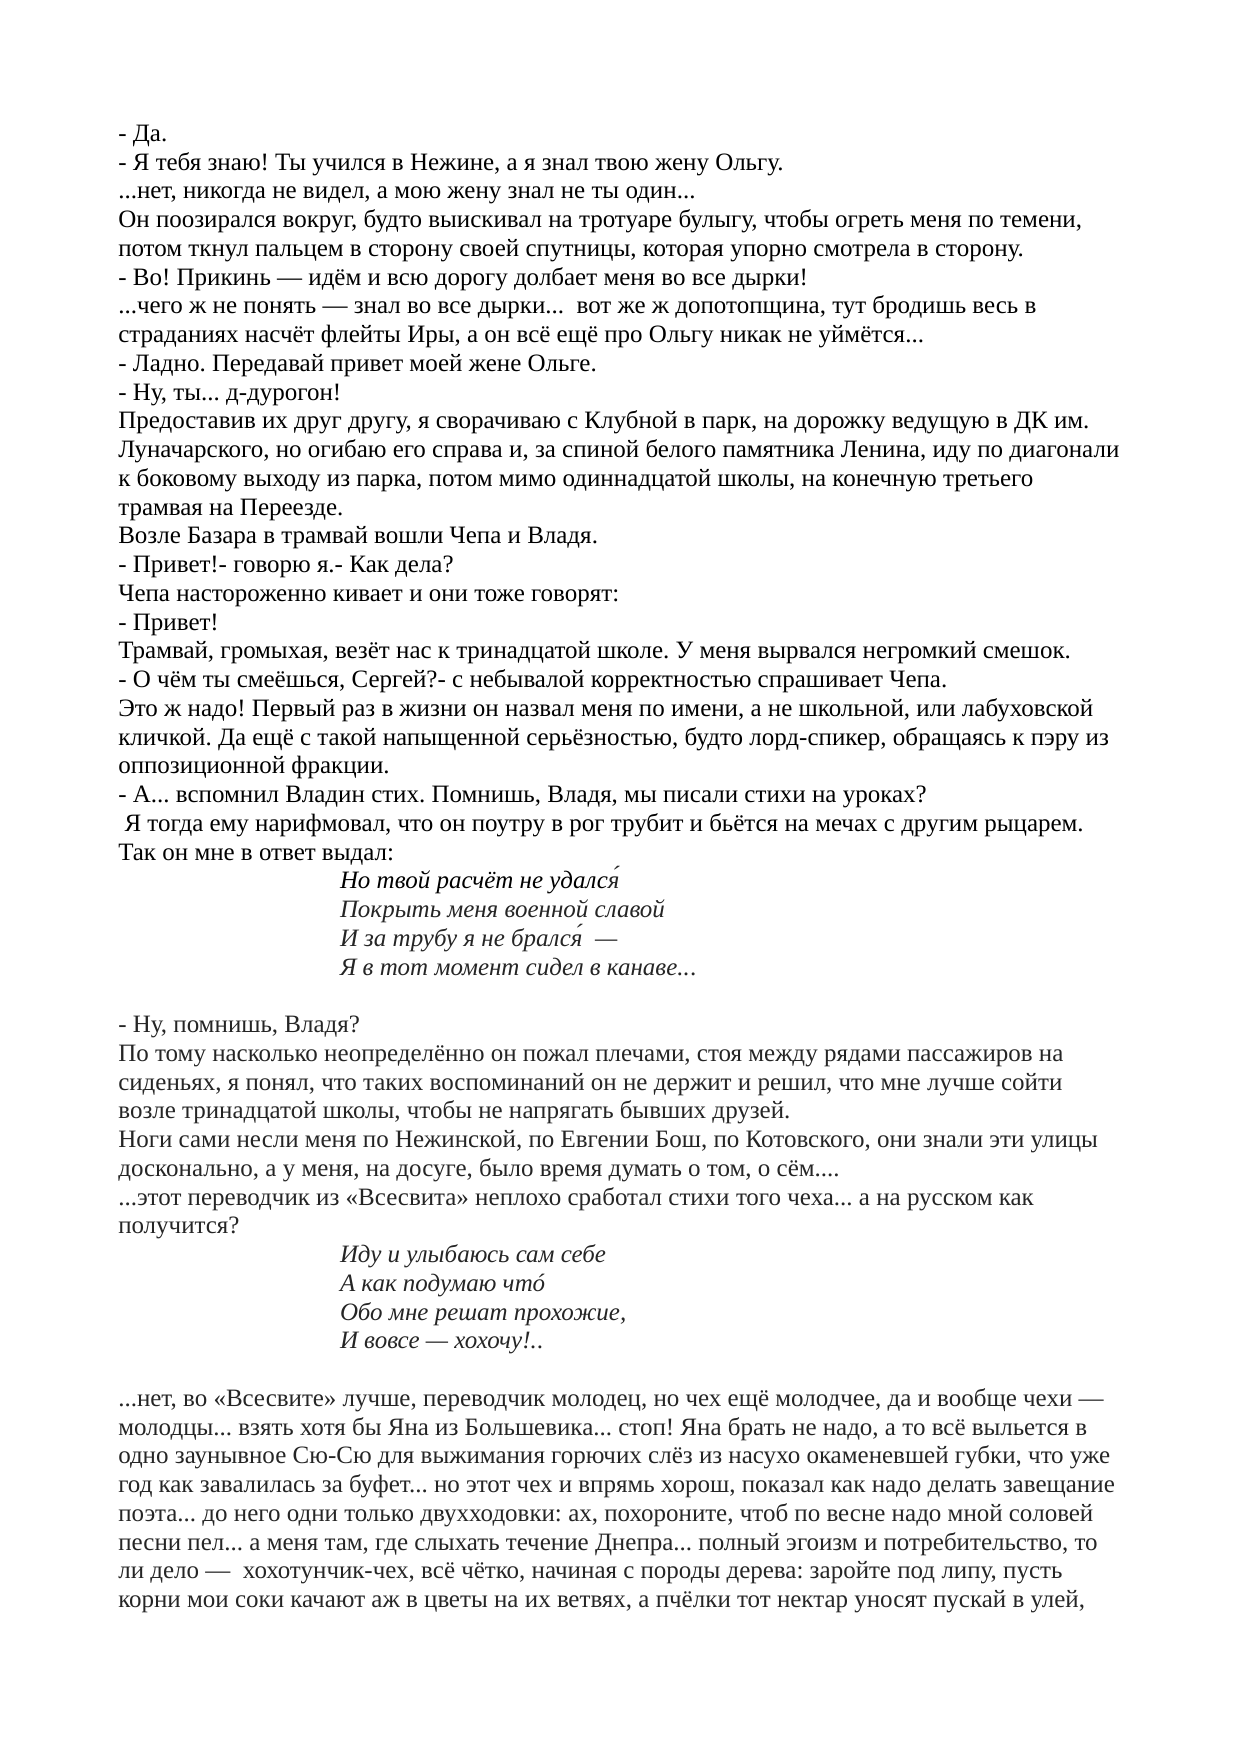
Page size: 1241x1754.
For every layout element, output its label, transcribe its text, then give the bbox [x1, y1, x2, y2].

text - Во! Прикинь — идём и всю дорогу долбает меня во все дырки! [118, 262, 1122, 291]
text Покрыть меня военной славой [118, 894, 1122, 923]
text ...чего ж не понять — знал во все дырки... вот же ж допотопщина, тут бродишь весь в страданиях насчёт флейты Иры, а он всё ещё про Ольгу никак не уймётся... [118, 291, 1122, 348]
text Он поозирался вокруг, будто выискивал на тротуаре булыгу, чтобы огреть меня по темени, потом ткнул пальцем в сторону своей спутницы, которая упорно смотрела в сторону. [118, 204, 1122, 262]
text - О чём ты смеёшься, Сергей?- с небывалой корректностью спрашивает Чепа. [118, 664, 1122, 693]
text Я в тот момент сидел в канаве... [118, 952, 1122, 981]
text - Ладно. Передавай привет моей жене Ольге. [118, 348, 1122, 377]
text Это ж надо! Первый раз в жизни он назвал меня по имени, а не школьной, или лабуховской кличкой. Да ещё с такой напыщенной серьёзностью, будто лорд-спикер, обращаясь к пэру из оппозиционной фракции. [118, 693, 1122, 779]
text И вовсе — хохочу!.. [118, 1326, 1122, 1354]
text И за трубу я не брался́ — [118, 923, 1122, 952]
text Чепа настороженно кивает и они тоже говорят: [118, 578, 1122, 607]
text Ноги сами несли меня по Нежинской, по Евгении Бош, по Котовского, они знали эти улицы досконально, а у меня, на досуге, было время думать о том, о сём.... [118, 1124, 1122, 1182]
text - А... вспомнил Владин стих. Помнишь, Владя, мы писали стихи на уроках? [118, 779, 1122, 808]
text Иду и улыбаюсь сам себе [118, 1239, 1122, 1268]
text - Да. [118, 118, 1122, 147]
text - Привет!- говорю я.- Как дела? [118, 549, 1122, 578]
text - Ну, ты... д-дурогон! [118, 377, 1122, 406]
text ...нет, никогда не видел, а мою жену знал не ты один... [118, 176, 1122, 204]
text Я тогда ему нарифмовал, что он поутру в рог трубит и бьётся на мечах с другим рыцарем. Так он мне в ответ выдал: [118, 808, 1122, 866]
text - Привет! [118, 607, 1122, 636]
text По тому насколько неопределённо он пожал плечами, стоя между рядами пассажиров на сиденьях, я понял, что таких воспоминаний он не держит и решил, что мне лучше сойти возле тринадцатой школы, чтобы не напрягать бывших друзей. [118, 1038, 1122, 1124]
text ...этот переводчик из «Всесвита» неплохо сработал стихи того чеха... а на русском как получится? [118, 1182, 1122, 1239]
text Но твой расчёт не удался́ [118, 866, 1122, 894]
text Трамвай, громыхая, везёт нас к тринадцатой школе. У меня вырвался негромкий смешок. [118, 636, 1122, 664]
text - Ну, помнишь, Владя? [118, 1009, 1122, 1038]
text ...нет, во «Всесвите» лучше, переводчик молодец, но чех ещё молодчее, да и вообще чехи — молодцы... взять хотя бы Яна из Большевика... стоп! Яна брать не надо, а то всё выльется в одно заунывное Сю-Сю для выжимания горючих слёз из насухо окаменевшей губки, что уже год как завалилась за буфет... но этот чех и впрямь хорош, показал как надо делать завещание поэта... до него одни только двухходовки: ах, похороните, чтоб по весне надо мной соловей песни пел... а меня там, где слыхать течение Днепра... полный эгоизм и потребительство, то ли дело — хохотунчик-чех, всё чётко, начиная с породы дерева: заройте под липу, пусть корни мои соки качают аж в цветы на их ветвях, а пчёлки тот нектар уносят пускай в улей, [118, 1383, 1122, 1613]
text А как подумаю чтó [118, 1268, 1122, 1297]
text - Я тебя знаю! Ты учился в Нежине, а я знал твою жену Ольгу. [118, 147, 1122, 176]
text Возле Базара в трамвай вошли Чепа и Владя. [118, 521, 1122, 549]
text Предоставив их друг другу, я сворачиваю с Клубной в парк, на дорожку ведущую в ДК им. Луначарского, но огибаю его справа и, за спиной белого памятника Ленина, иду по диагонали к боковому выходу из парка, потом мимо одиннадцатой школы, на конечную третьего трамвая на Переезде. [118, 406, 1122, 521]
text Обо мне решат прохожие, [118, 1297, 1122, 1326]
